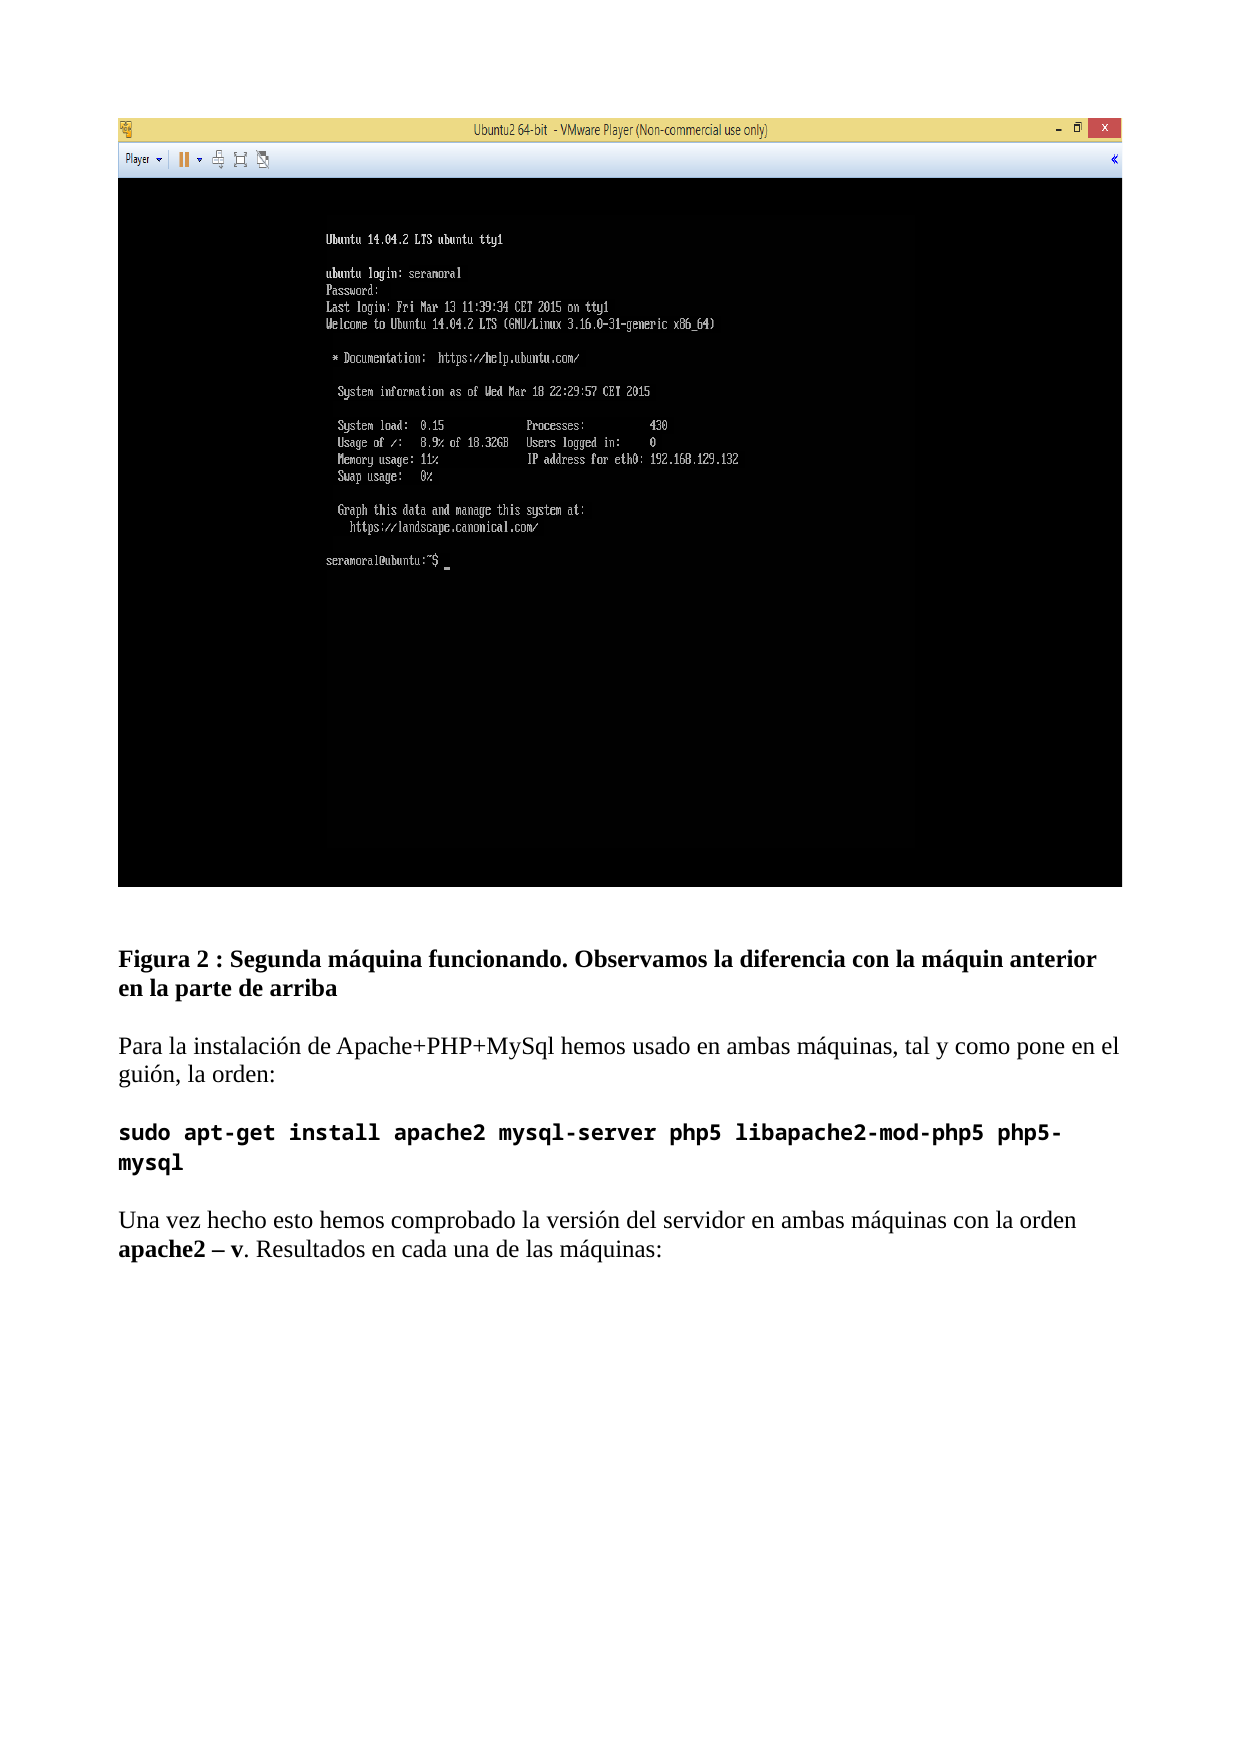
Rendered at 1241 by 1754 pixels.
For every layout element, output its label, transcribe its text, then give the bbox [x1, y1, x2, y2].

text Figura 2 : Segunda máquina funcionando. Observamos la diferencia con la máquin anterior en la parte de arriba [118, 944, 1122, 1002]
text Para la instalación de Apache+PHP+MySql hemos usado en ambas máquinas, tal y como pone en el guión, la orden: [118, 1031, 1122, 1088]
text Una vez hecho esto hemos comprobado la versión del servidor en ambas máquinas con la orden apache2 – v. Resultados en cada una de las máquinas: [118, 1205, 1122, 1263]
text sudo apt-get install apache2 mysql-server php5 libapache2-mod-php5 php5-mysql [118, 1117, 1122, 1177]
picture [118, 118, 1123, 887]
